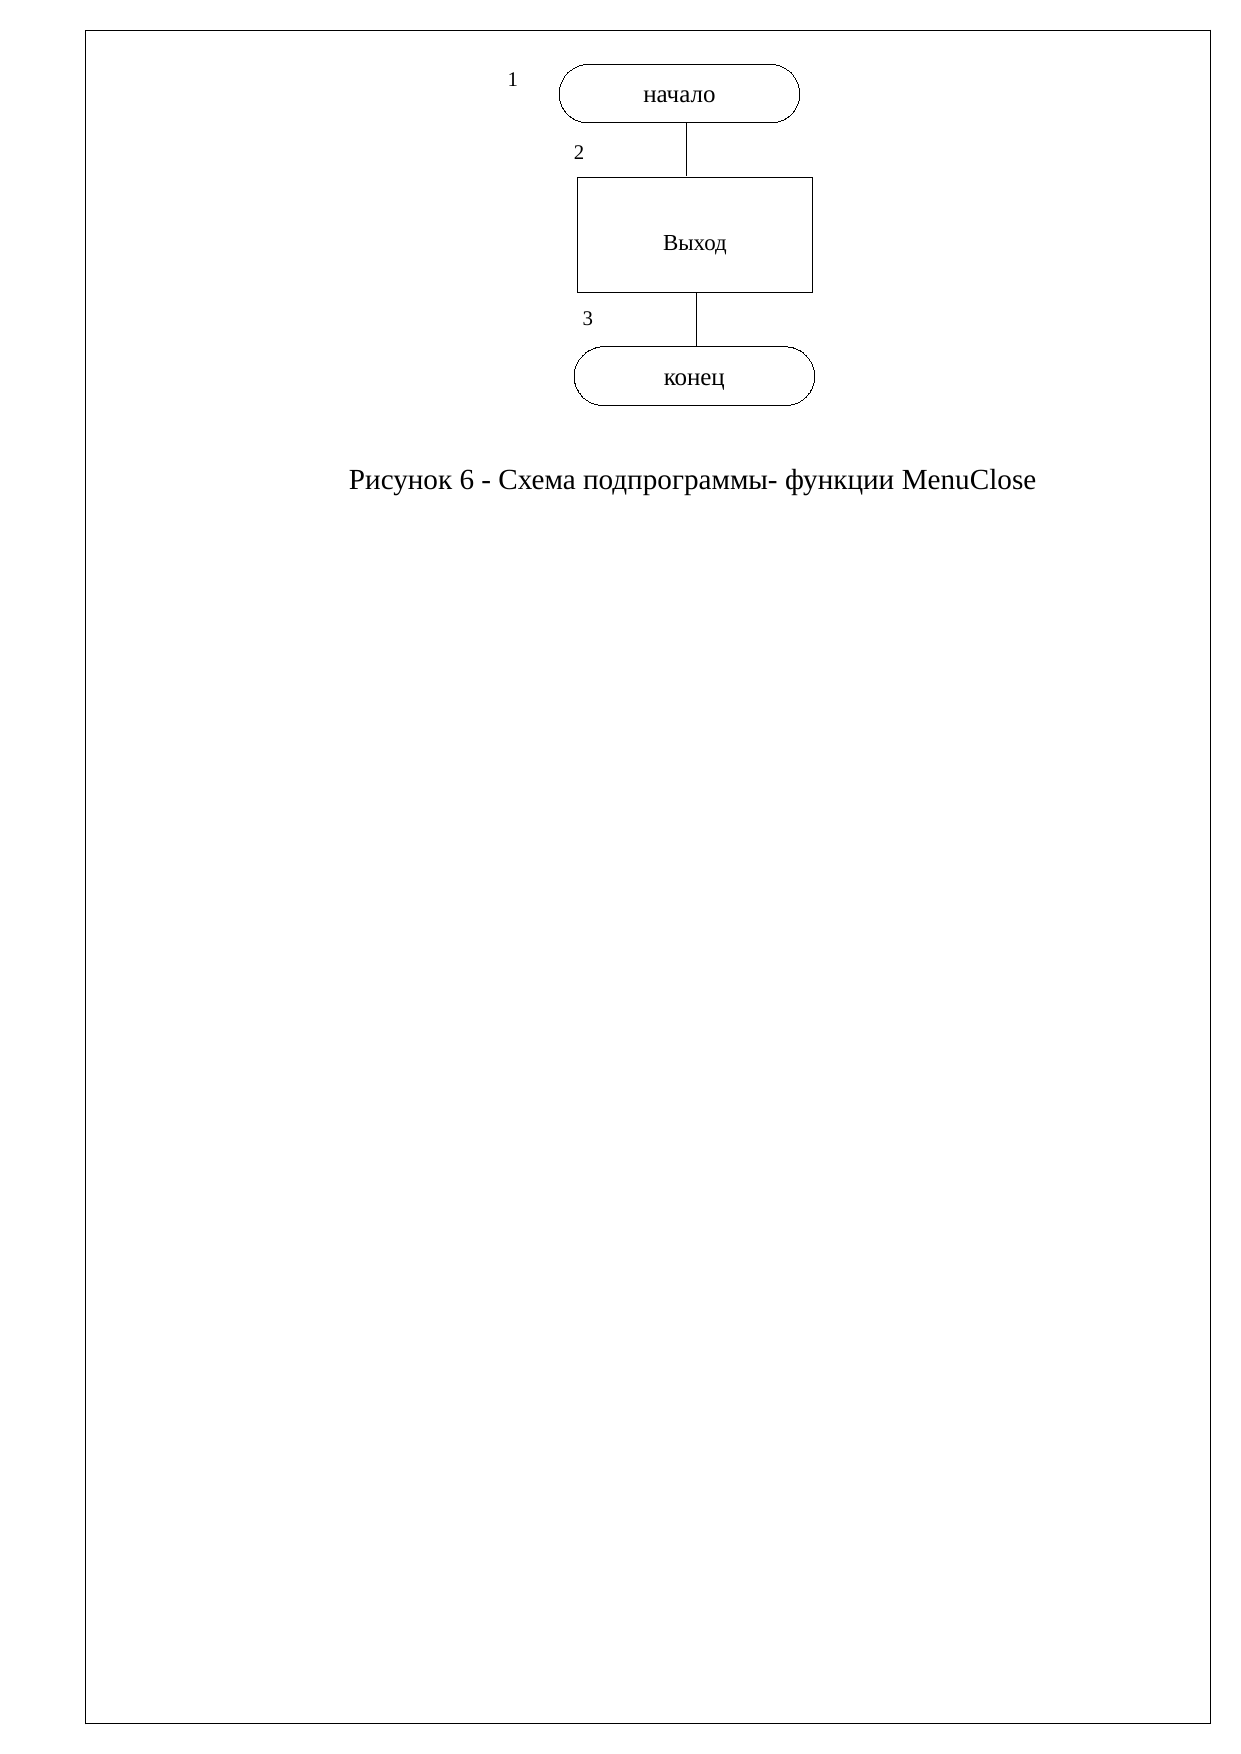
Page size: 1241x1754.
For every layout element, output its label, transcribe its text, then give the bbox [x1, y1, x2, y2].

text 3 [582, 306, 617, 330]
text 1 [507, 67, 542, 91]
text 2 [573, 140, 609, 164]
text Рисунок 6 - Схема подпрограммы- функции MenuClose [204, 462, 1181, 496]
